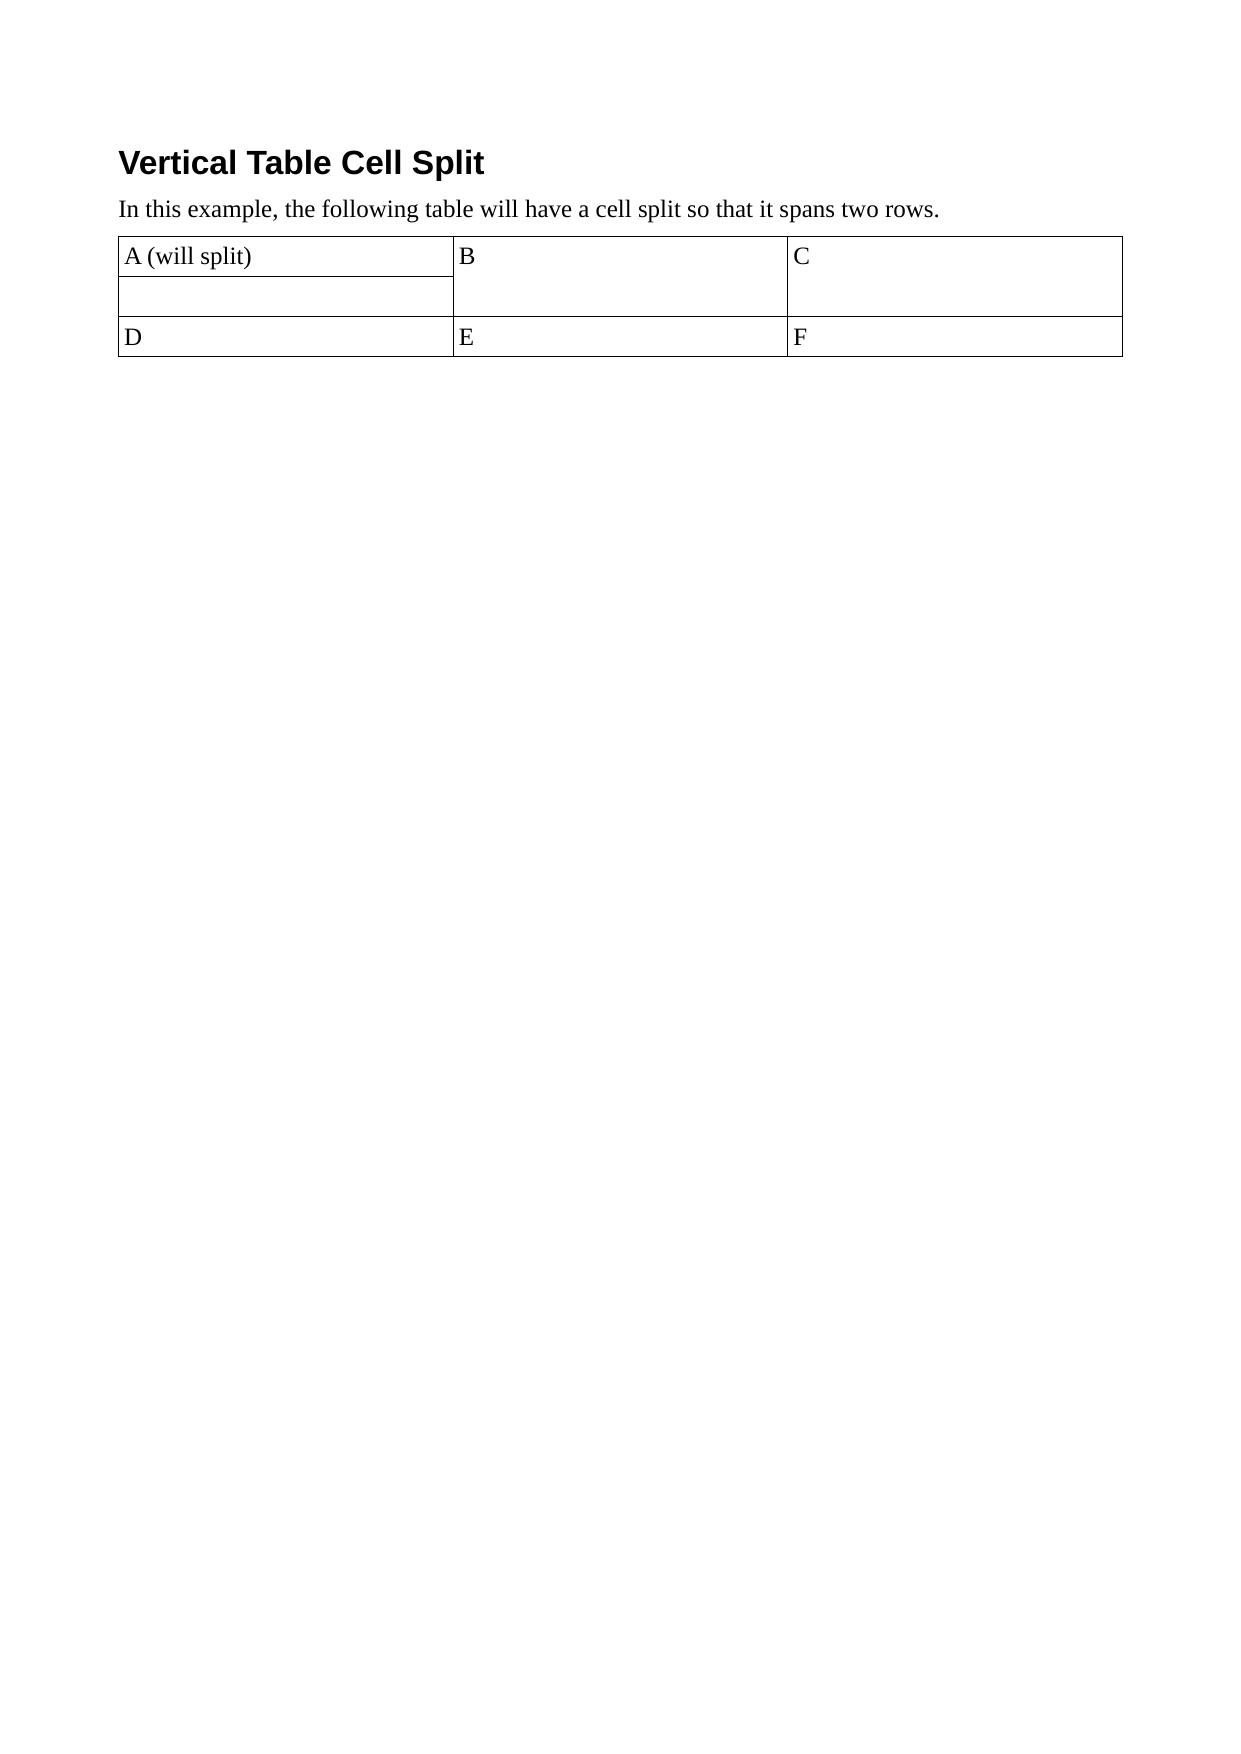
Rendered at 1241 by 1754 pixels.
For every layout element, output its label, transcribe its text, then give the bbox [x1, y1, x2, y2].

table_cell F [788, 317, 1122, 356]
table_cell E [454, 317, 787, 356]
table_header C [788, 237, 1122, 316]
table_header A (will split) [119, 237, 453, 276]
table_header B [454, 237, 787, 316]
table_cell D [119, 317, 453, 356]
subtitle Vertical Table Cell Split [118, 143, 1122, 182]
table_cell [119, 277, 453, 316]
text In this example, the following table will have a cell split so that it spans two rows. [118, 194, 1122, 223]
